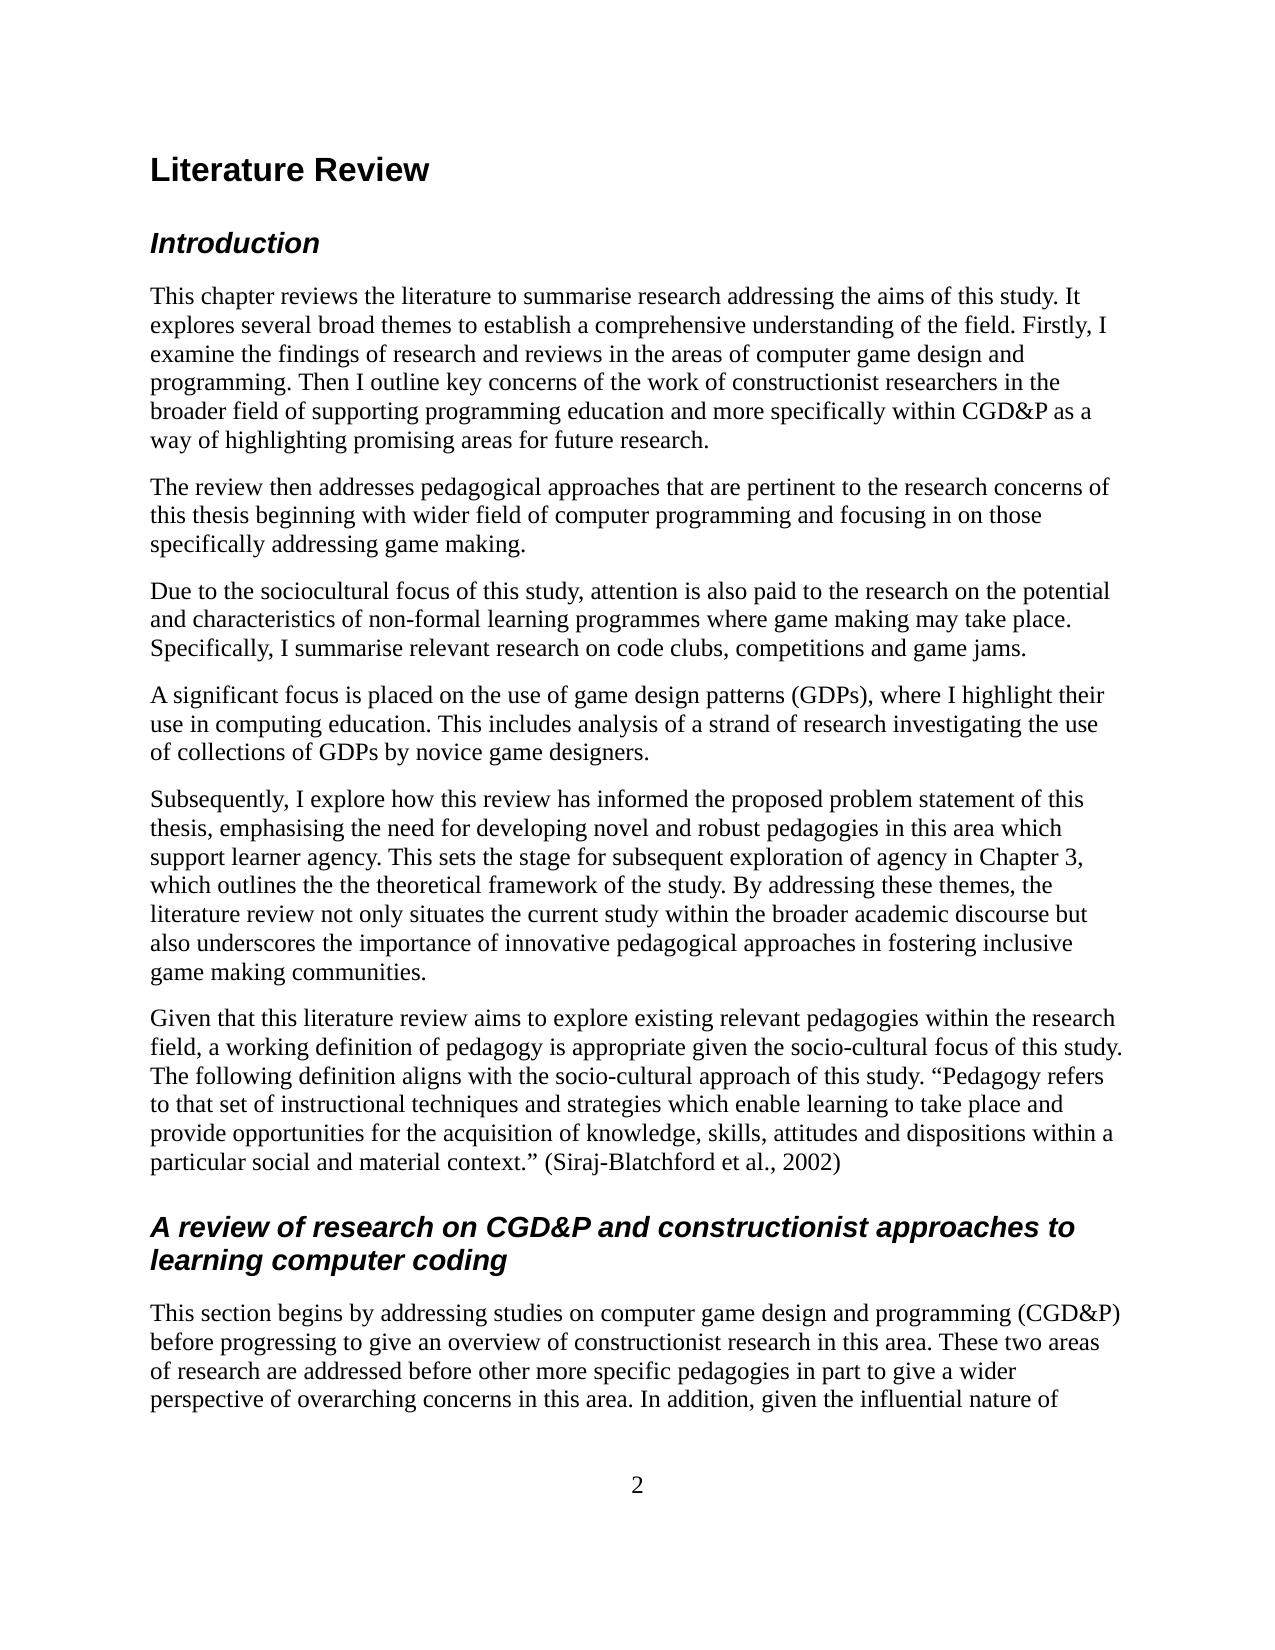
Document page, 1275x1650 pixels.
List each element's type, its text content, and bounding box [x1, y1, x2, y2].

subtitle Literature Review [150, 150, 1125, 189]
text Given that this literature review aims to explore existing relevant pedagogies within the research field, a working definition of pedagogy is appropriate given the socio-cultural focus of this study. The following definition aligns with the socio-cultural approach of this study. “Pedagogy refers to that set of instructional techniques and strategies which enable learning to take place and provide opportunities for the acquisition of knowledge, skills, attitudes and dispositions within a particular social and material context.” (Siraj-Blatchford et al., 2002) [150, 1003, 1125, 1176]
text Due to the sociocultural focus of this study, attention is also paid to the research on the potential and characteristics of non-formal learning programmes where game making may take place. Specifically, I summarise relevant research on code clubs, competitions and game jams. [150, 576, 1125, 662]
text This chapter reviews the literature to summarise research addressing the aims of this study. It explores several broad themes to establish a comprehensive understanding of the field. Firstly, I examine the findings of research and reviews in the areas of computer game design and programming. Then I outline key concerns of the work of constructionist researchers in the broader field of supporting programming education and more specifically within CGD&P as a way of highlighting promising areas for future research. [150, 281, 1125, 454]
text A significant focus is placed on the use of game design patterns (GDPs), where I highlight their use in computing education. This includes analysis of a strand of research investigating the use of collections of GDPs by novice game designers. [150, 680, 1125, 766]
text This section begins by addressing studies on computer game design and programming (CGD&P) before progressing to give an overview of constructionist research in this area. These two areas of research are addressed before other more specific pedagogies in part to give a wider perspective of overarching concerns in this area. In addition, given the influential nature of [150, 1298, 1125, 1413]
text The review then addresses pedagogical approaches that are pertinent to the research concerns of this thesis beginning with wider field of computer programming and focusing in on those specifically addressing game making. [150, 472, 1125, 558]
text Subsequently, I explore how this review has informed the proposed problem statement of this thesis, emphasising the need for developing novel and robust pedagogies in this area which support learner agency. This sets the stage for subsequent exploration of agency in Chapter 3, which outlines the the theoretical framework of the study. By addressing these themes, the literature review not only situates the current study within the broader academic discourse but also underscores the importance of innovative pedagogical approaches in fostering inclusive game making communities. [150, 784, 1125, 985]
subtitle Introduction [150, 226, 1125, 260]
subtitle A review of research on CGD&P and constructionist approaches to learning computer coding [150, 1210, 1125, 1277]
